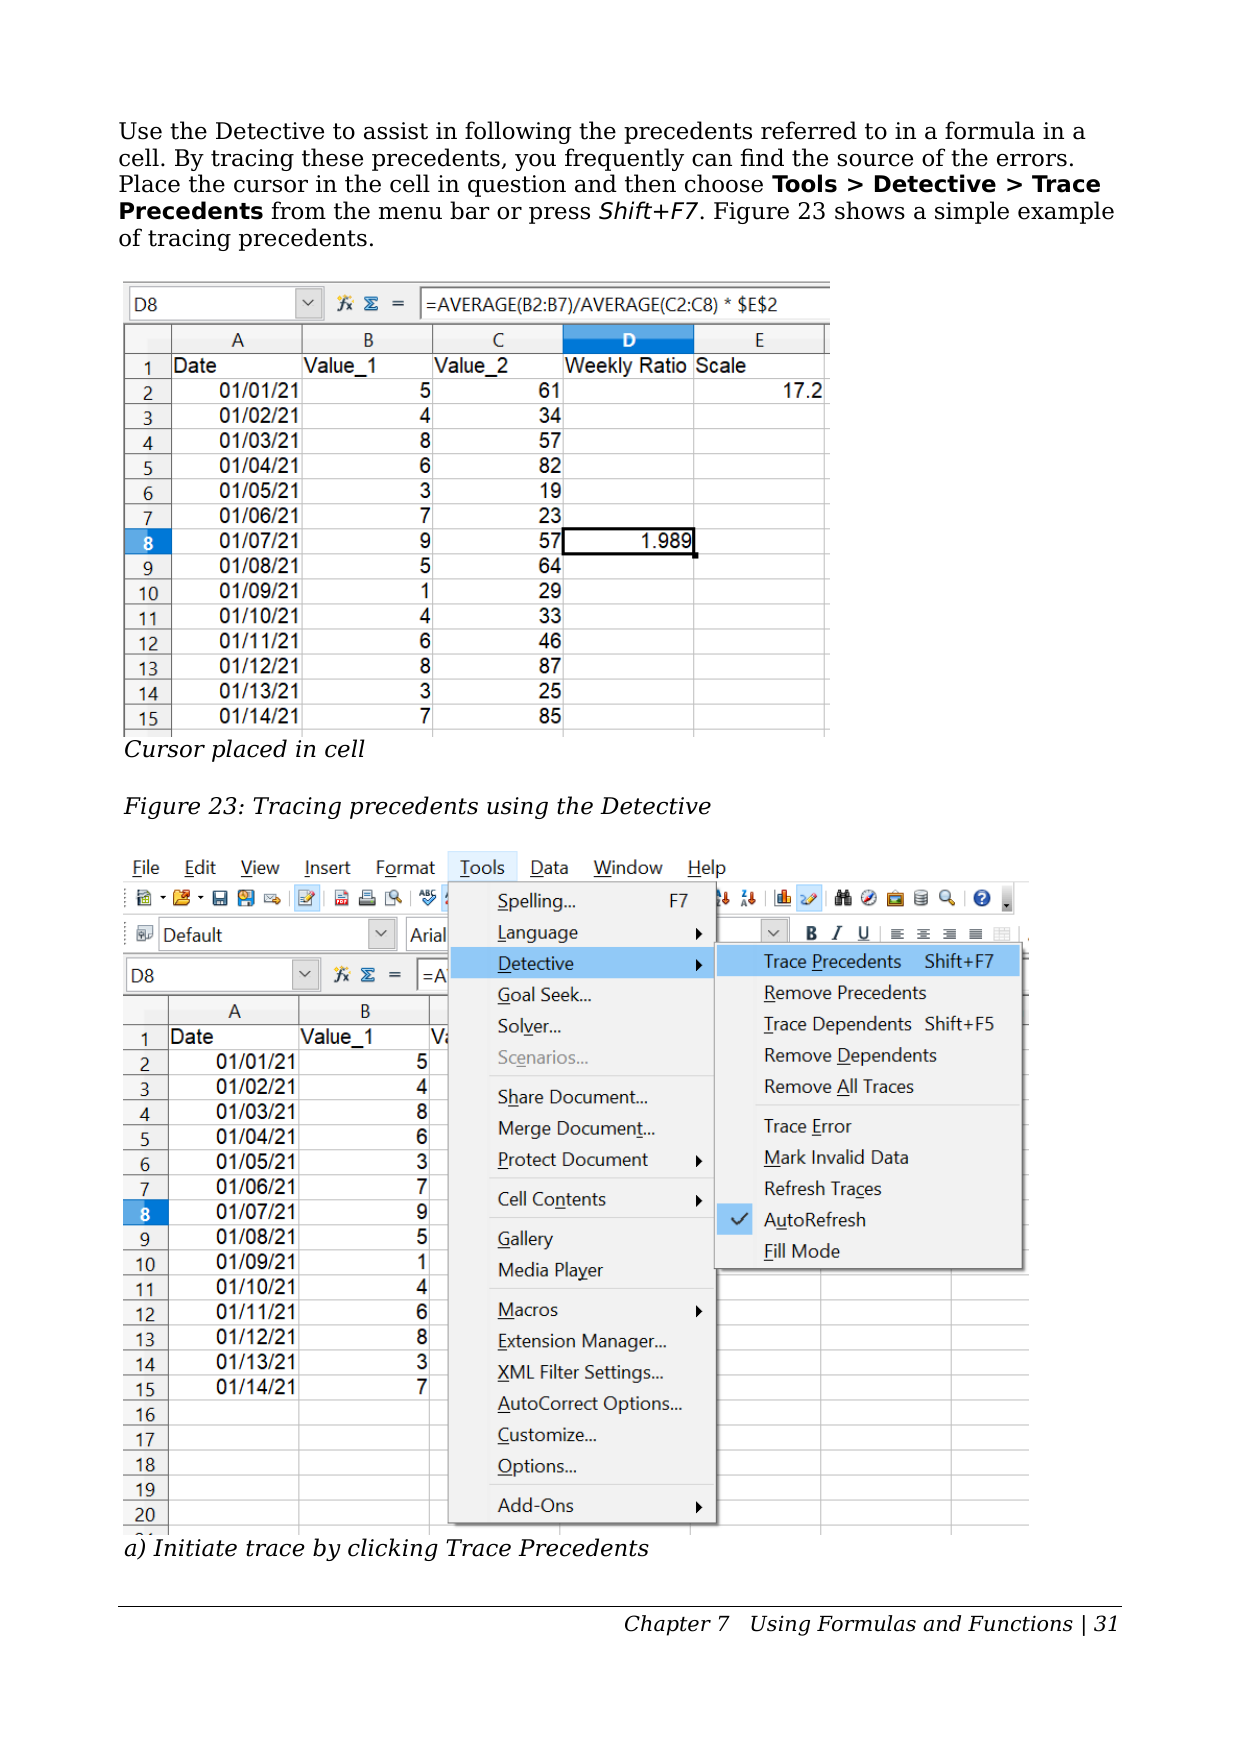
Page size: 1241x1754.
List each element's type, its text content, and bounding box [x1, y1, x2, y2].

picture [123, 281, 830, 737]
text Use the Detective to assist in following the precedents referred to in a formula in a cell. By tracing these precedents, you frequently can find the source of the errors. Place the cursor in the cell in question and then choose Tools > Detective > Trace Precedents from the menu bar or press Shift+F7. Figure 23 shows a simple example of tracing precedents. [118, 118, 1122, 251]
table_cell Figure 23: Tracing precedents using the Detective [118, 788, 1122, 844]
picture [123, 849, 1029, 1535]
table_cell a) Initiate trace by clicking Trace Precedents [118, 844, 1122, 1574]
table_header Cursor placed in cell [118, 276, 1122, 787]
